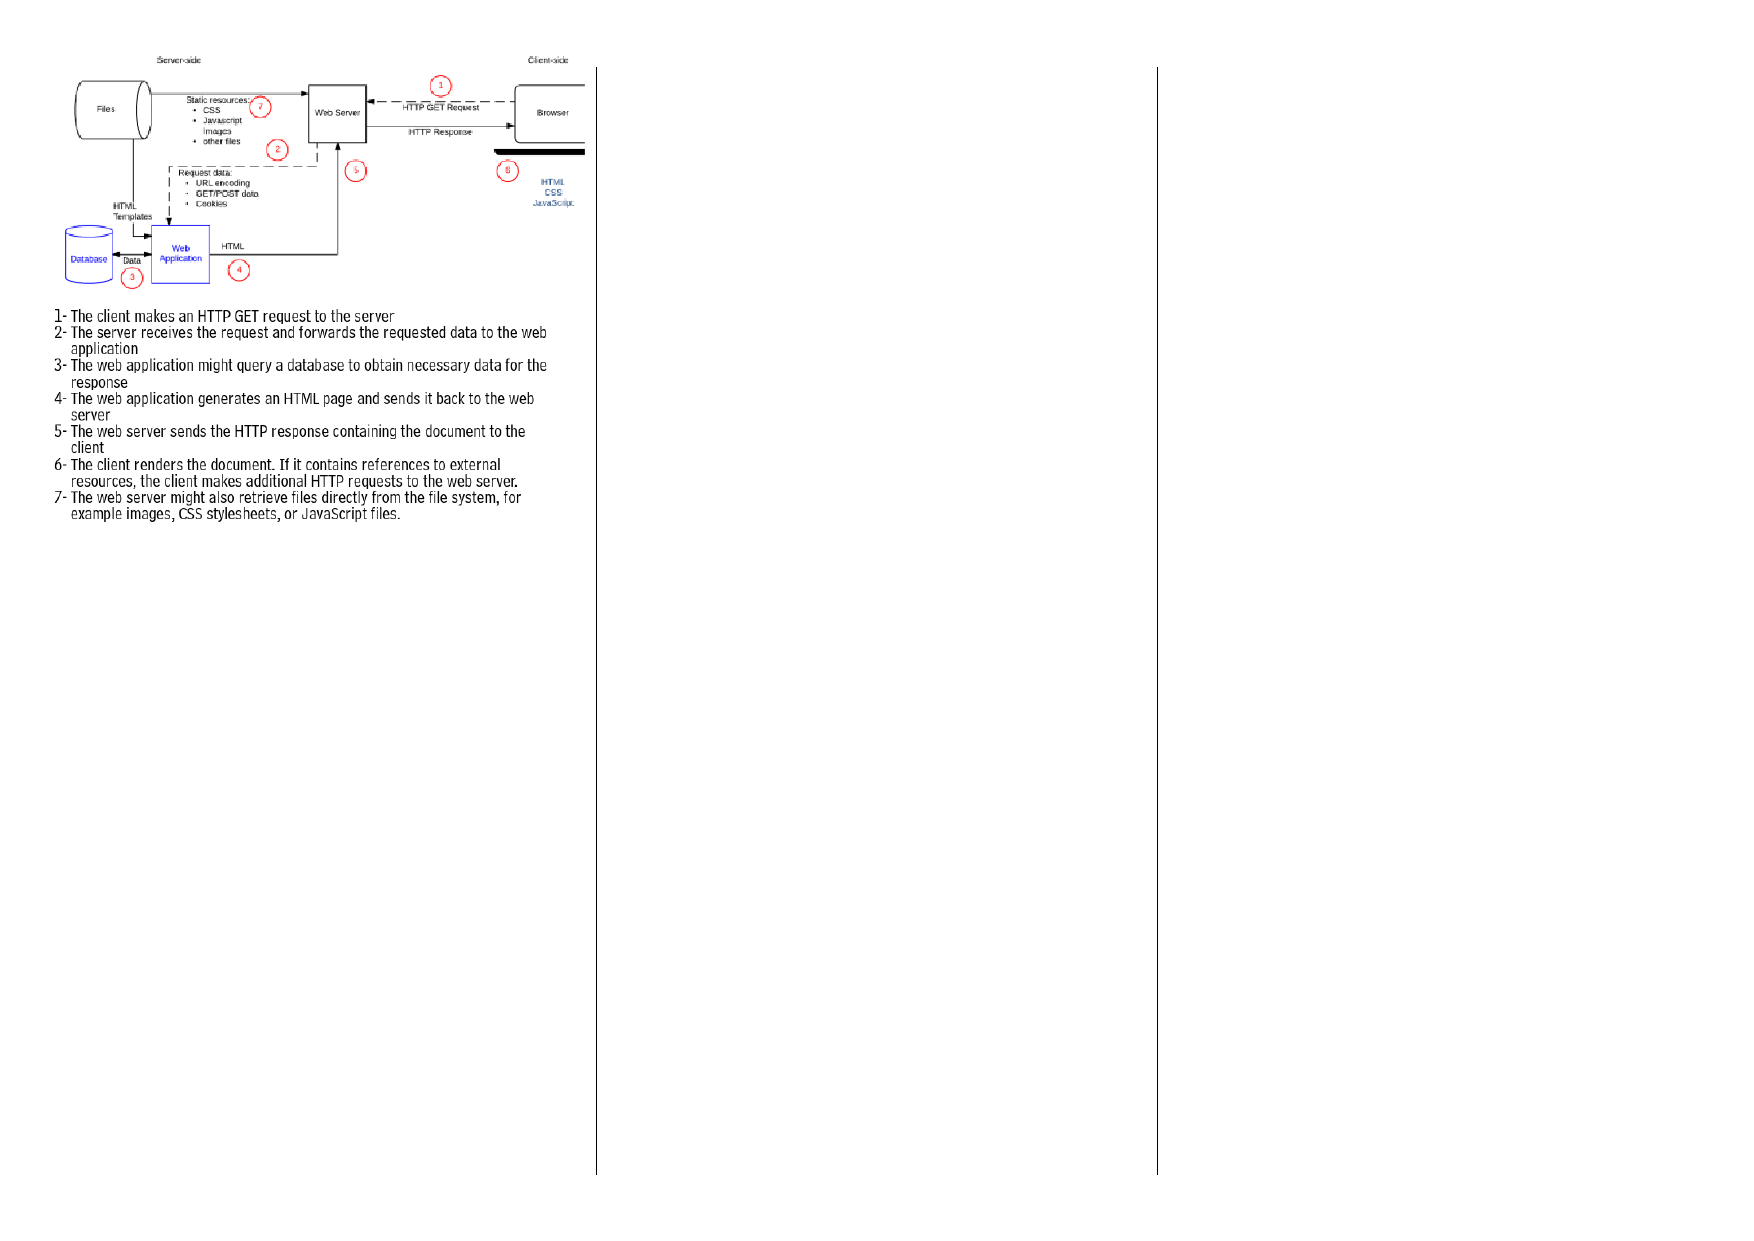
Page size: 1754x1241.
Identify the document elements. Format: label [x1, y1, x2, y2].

picture [37, 37, 594, 523]
